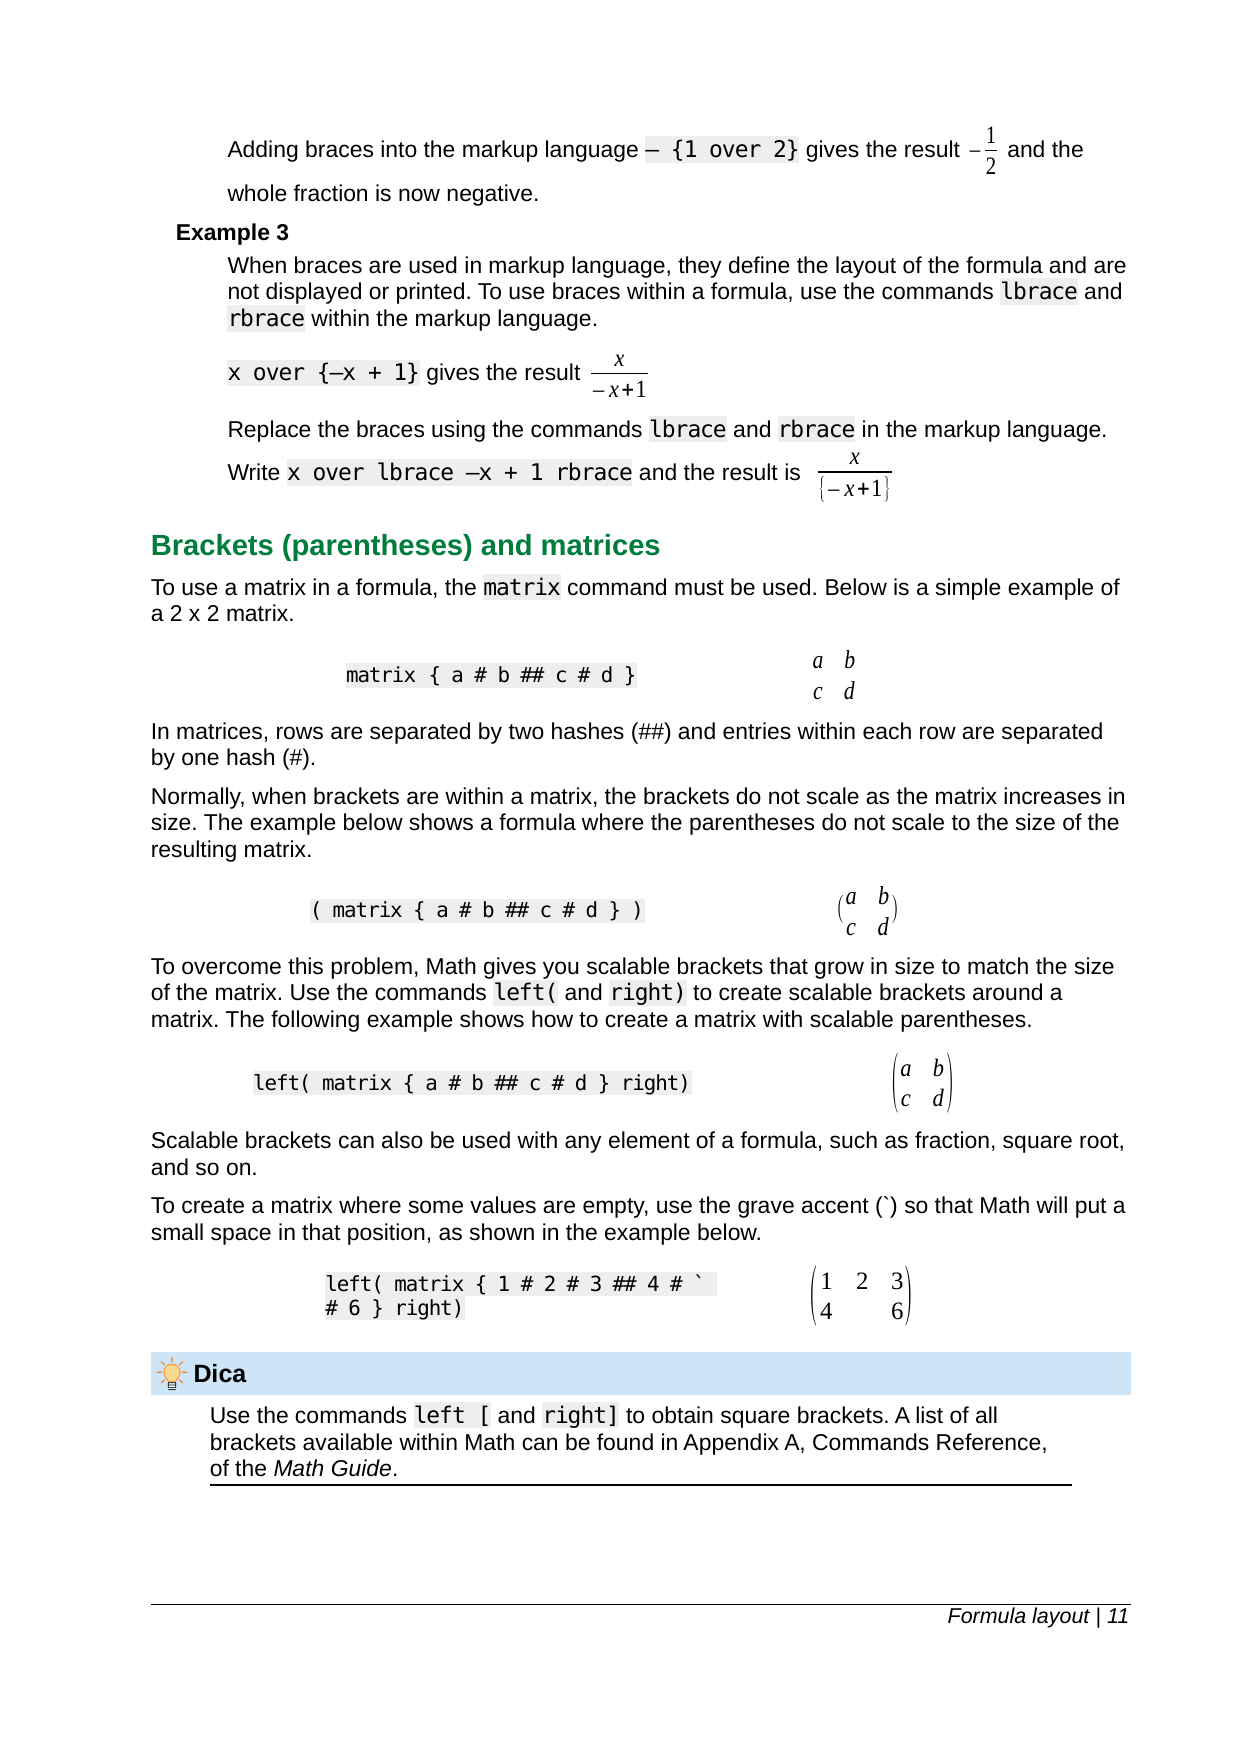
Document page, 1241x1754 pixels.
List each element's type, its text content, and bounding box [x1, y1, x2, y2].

text Use the commands left [ and right] to obtain square brackets. A list of all brackets available within Math can be found in Appendix A, Commands Reference, of the Math Guide. [209, 1402, 1072, 1486]
subtitle Brackets (parentheses) and matrices [151, 528, 1131, 561]
text Example 3 [176, 219, 1131, 245]
text To create a matrix where some values are empty, use the grave accent (`) so that Math will put a small space in that position, as shown in the example below. [151, 1192, 1131, 1245]
table_header ( matrix { a # b ## c # d } ) [303, 875, 750, 941]
table_header left( matrix { 1 # 2 # 3 ## 4 # ` # 6 } right) [319, 1258, 732, 1328]
table_header [803, 1258, 963, 1328]
table_header left( matrix { a # b ## c # d } right) [247, 1045, 805, 1115]
table_header [876, 1045, 1035, 1115]
text Normally, when brackets are within a matrix, the brackets do not scale as the matrix increases in size. The example below shows a formula where the parentheses do not scale to the size of the resulting matrix. [151, 783, 1131, 862]
text In matrices, rows are separated by two hashes (##) and entries within each row are separated by one hash (#). [151, 718, 1131, 770]
text Adding braces into the markup language – {1 over 2} gives the resultand the whole fraction is now negative. [227, 121, 1131, 206]
text Replace the braces using the commands lbrace and rbrace in the markup language. Write x over lbrace –x + 1 rbrace and the result is [227, 416, 1131, 503]
table_header [750, 875, 821, 941]
text x over {–x + 1} gives the result [227, 344, 1131, 403]
table_header [733, 1258, 803, 1328]
table_header [726, 639, 797, 705]
text To use a matrix in a formula, the matrix command must be used. Below is a simple example of a 2 x 2 matrix. [151, 573, 1131, 627]
text Scalable brackets can also be used with any element of a formula, such as fraction, square root, and so on. [151, 1127, 1131, 1180]
text To overcome this problem, Math gives you scalable brackets that grow in size to match the size of the matrix. Use the commands left( and right) to create scalable brackets around a matrix. The following example shows how to create a matrix with scalable parentheses. [151, 953, 1131, 1032]
table_header [805, 1045, 876, 1115]
table_header [797, 639, 942, 705]
table_header matrix { a # b ## c # d } [340, 639, 726, 705]
text When braces are used in markup language, they define the layout of the formula and are not displayed or printed. To use braces within a formula, use the commands lbrace and rbrace within the markup language. [227, 252, 1131, 332]
subtitle Dica [151, 1352, 1131, 1395]
table_header [821, 875, 980, 941]
